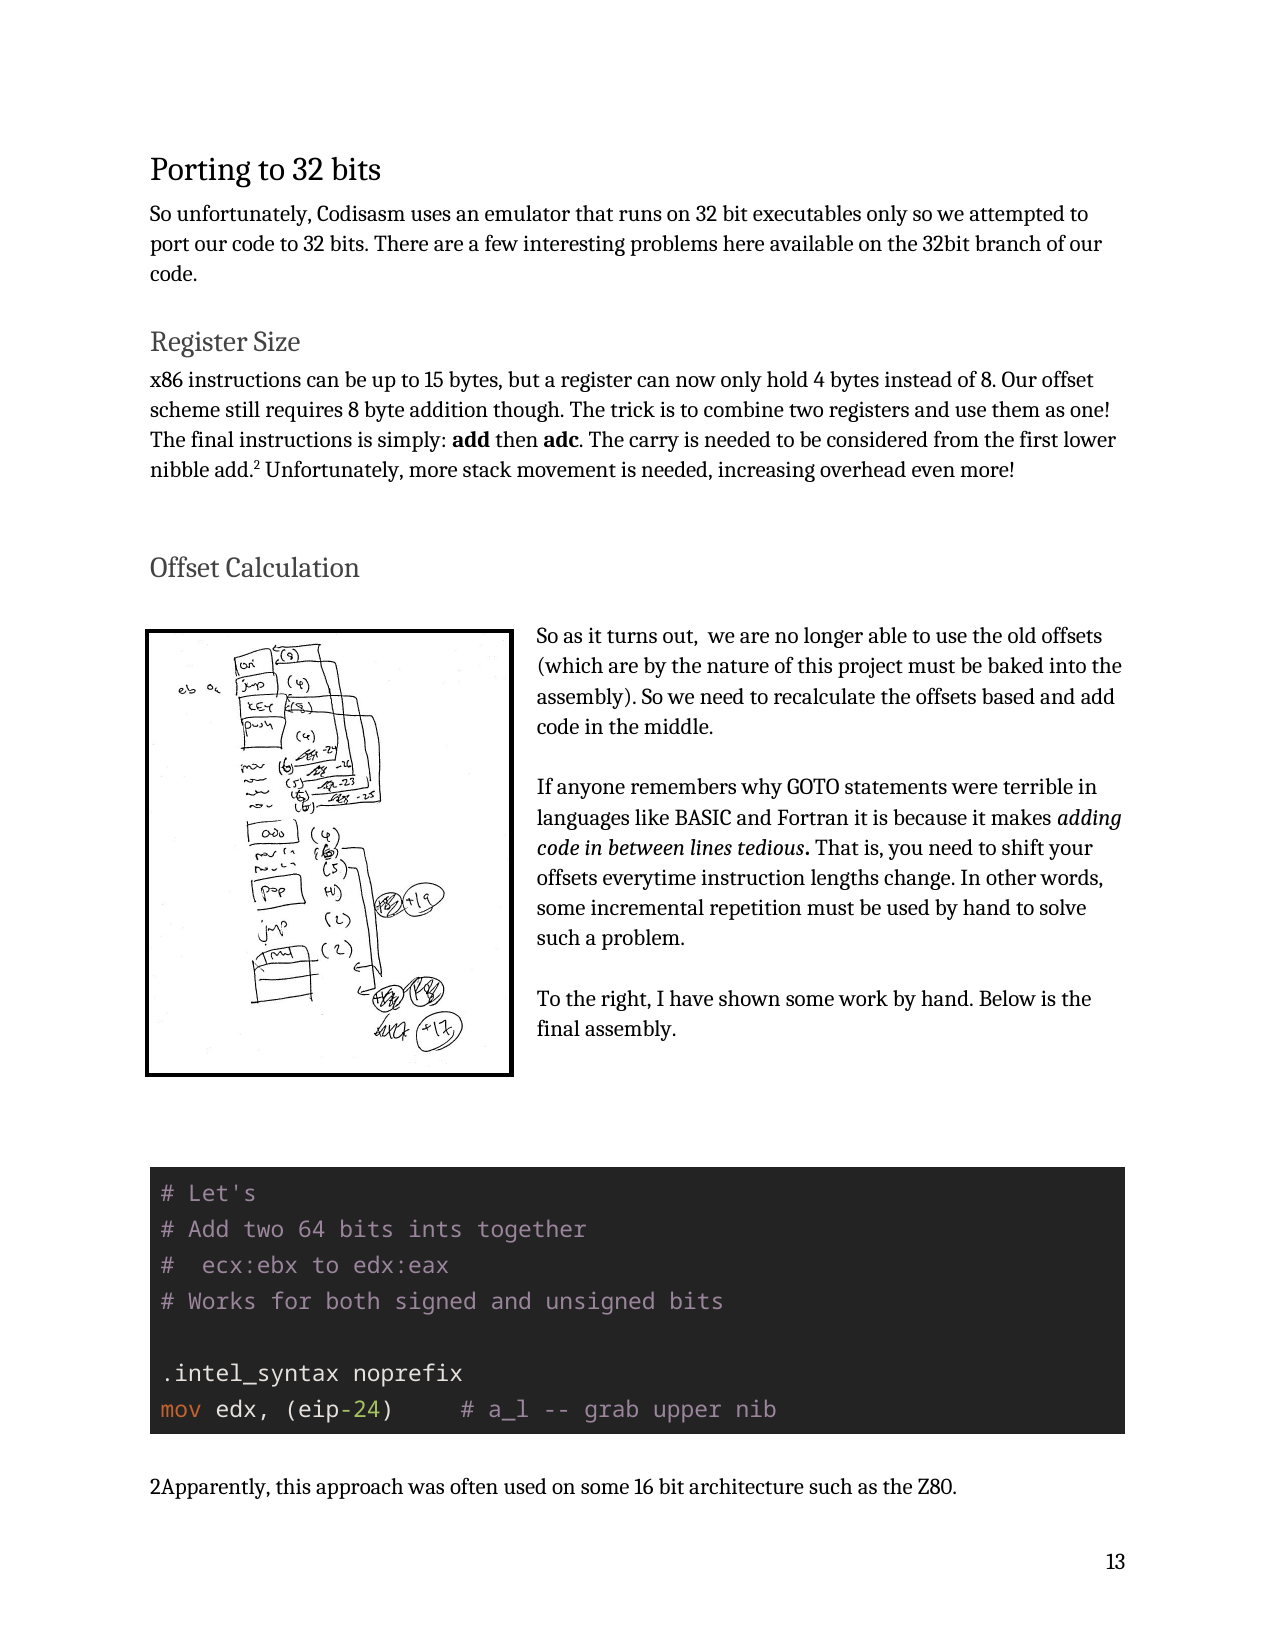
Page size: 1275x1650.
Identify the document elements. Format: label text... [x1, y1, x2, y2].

text Apparently, this approach was often used on some 16 bit architecture such as the Z80. [150, 1474, 1125, 1500]
text x86 instructions can be up to 15 bytes, but a register can now only hold 4 bytes instead of 8. Our offset scheme still requires 8 byte addition though. The trick is to combine two registers and use them as one! The final instructions is simply: add then adc. The carry is needed to be considered from the first lower nibble add. Unfortunately, more stack movement is needed, increasing overhead even more! [150, 367, 1125, 484]
table_header # Let's # Add two 64 bits ints together # ecx:ebx to edx:eax # Works for both signed and unsigned bits .intel_syntax noprefix mov edx, (eip-24) # a_l -- grab upper nib [150, 1167, 1125, 1434]
subtitle Porting to 32 bits [150, 150, 1125, 188]
text So unfortunately, Codisasm uses an emulator that runs on 32 bit executables only so we attempted to port our code to 32 bits. There are a few interesting problems here available on the 32bit branch of our code. [150, 201, 1125, 288]
picture [149, 633, 509, 1073]
text If anyone remembers why GOTO statements were terrible in languages like BASIC and Fortran it is because it makes adding code in between lines tedious. That is, you need to shift your offsets everytime instruction lengths change. In other words, some incremental repetition must be used by hand to solve such a problem. [514, 774, 1125, 952]
subtitle Offset Calculation [150, 551, 1125, 584]
text So as it turns out, we are no longer able to use the old offsets (which are by the nature of this project must be baked into the assembly). So we need to recalculate the offsets based and add code in the middle. [150, 623, 1125, 740]
text To the right, I have shown some work by hand. Below is the final assembly. [514, 986, 1125, 1042]
subtitle Register Size [150, 325, 1125, 358]
